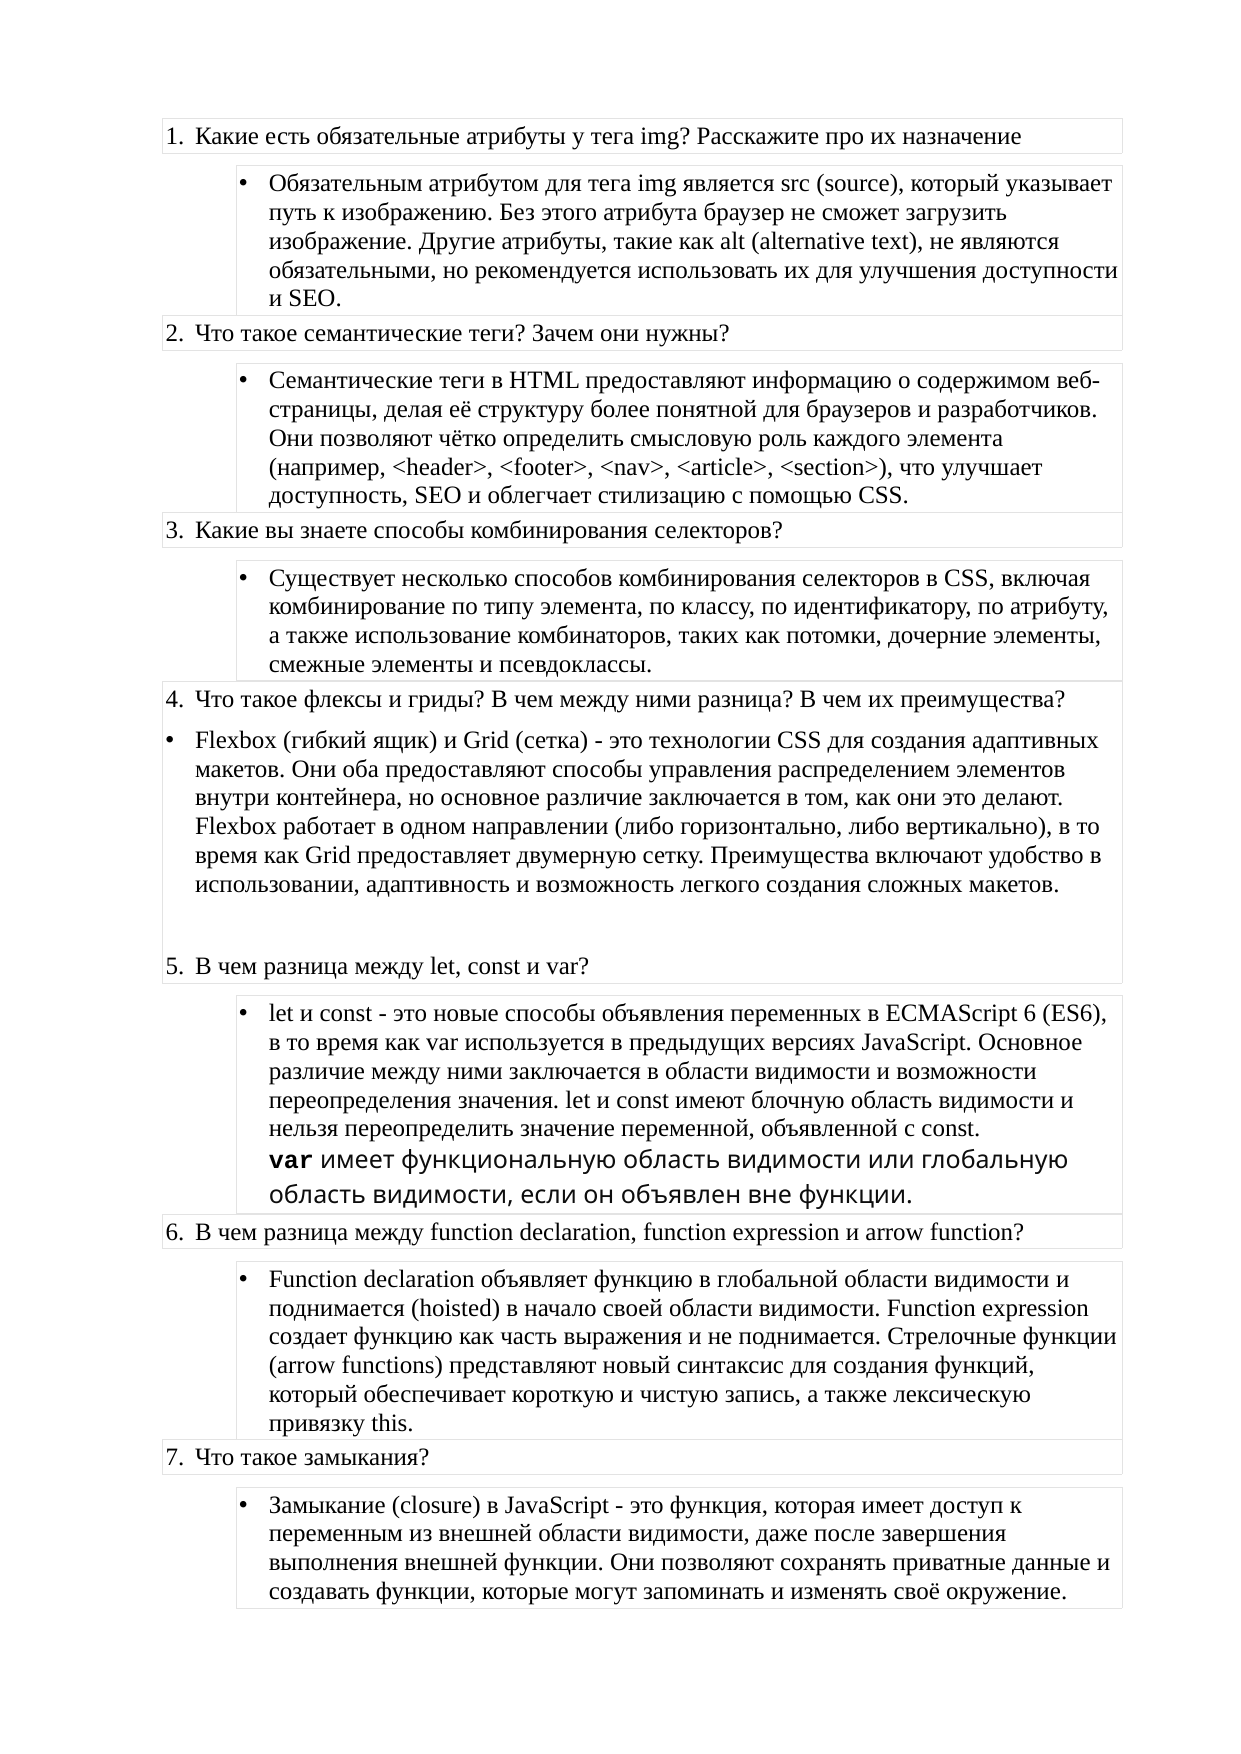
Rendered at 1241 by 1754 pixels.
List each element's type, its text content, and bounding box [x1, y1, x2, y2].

list Какие есть обязательные атрибуты у тега img? Расскажите про их назначение [163, 119, 1122, 153]
list Обязательным атрибутом для тега img является src (source), который указывает путь к изображению. Без этого атрибута браузер не сможет загрузить изображение. Другие атрибуты, такие как alt (alternative text), не являются обязательными, но рекомендуется использовать их для улучшения доступности и SEO. [237, 166, 1122, 315]
list Замыкание (closure) в JavaScript - это функция, которая имеет доступ к переменным из внешней области видимости, даже после завершения выполнения внешней функции. Они позволяют сохранять приватные данные и создавать функции, которые могут запоминать и изменять своё окружение. [237, 1488, 1122, 1608]
list Семантические теги в HTML предоставляют информацию о содержимом веб-страницы, делая её структуру более понятной для браузеров и разработчиков. Они позволяют чётко определить смысловую роль каждого элемента (например, <header>, <footer>, <nav>, <article>, <section>), что улучшает доступность, SEO и облегчает стилизацию с помощью CSS. [237, 364, 1122, 512]
list Что такое флексы и гриды? В чем между ними разница? В чем их преимущества? [163, 682, 1122, 712]
list Что такое замыкания? [163, 1440, 1122, 1474]
list Какие вы знаете способы комбинирования селекторов? [163, 513, 1122, 547]
list Что такое семантические теги? Зачем они нужны? [163, 316, 1122, 350]
list Flexbox (гибкий ящик) и Grid (сетка) - это технологии CSS для создания адаптивных макетов. Они оба предоставляют способы управления распределением элементов внутри контейнера, но основное различие заключается в том, как они это делают. Flexbox работает в одном направлении (либо горизонтально, либо вертикально), в то время как Grid предоставляет двумерную сетку. Преимущества включают удобство в использовании, адаптивность и возможность легкого создания сложных макетов. [163, 722, 1122, 897]
list В чем разница между let, const и var? [163, 948, 1122, 983]
list В чем разница между function declaration, function expression и arrow function? [163, 1215, 1122, 1248]
list Function declaration объявляет функцию в глобальной области видимости и поднимается (hoisted) в начало своей области видимости. Function expression создает функцию как часть выражения и не поднимается. Стрелочные функции (arrow functions) представляют новый синтаксис для создания функций, который обеспечивает короткую и чистую запись, а также лексическую привязку this. [237, 1262, 1122, 1439]
list Существует несколько способов комбинирования селекторов в CSS, включая комбинирование по типу элемента, по классу, по идентификатору, по атрибуту, а также использование комбинаторов, таких как потомки, дочерние элементы, смежные элементы и псевдоклассы. [237, 561, 1122, 680]
list let и const - это новые способы объявления переменных в ECMAScript 6 (ES6), в то время как var используется в предыдущих версиях JavaScript. Основное различие между ними заключается в области видимости и возможности переопределения значения. let и const имеют блочную область видимости и нельзя переопределить значение переменной, объявленной с const. var имеет функциональную область видимости или глобальную область видимости, если он объявлен вне функции. [237, 996, 1122, 1213]
